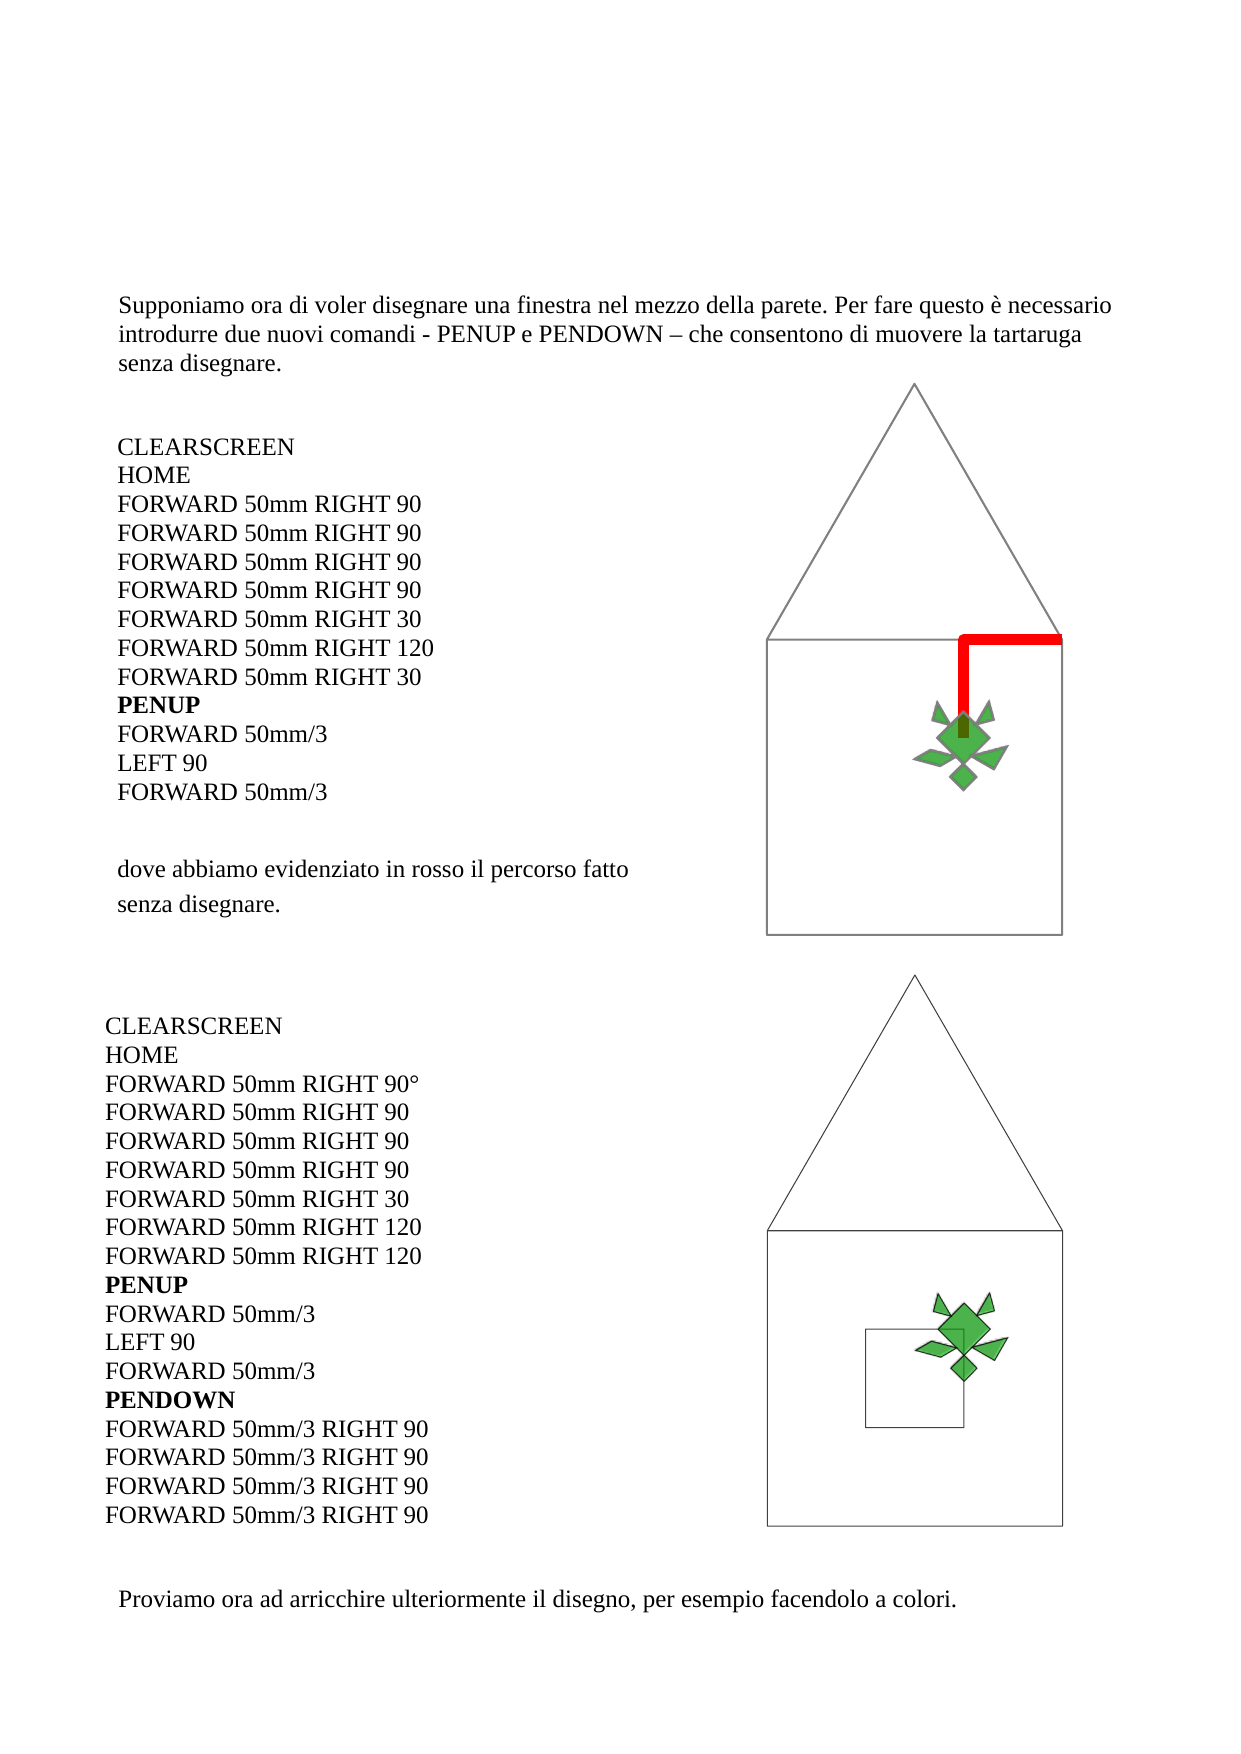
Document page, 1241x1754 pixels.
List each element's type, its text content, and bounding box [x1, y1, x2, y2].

text FORWARD 50mm RIGHT 90 [105, 1097, 660, 1126]
text FORWARD 50mm/3 [117, 777, 667, 806]
text Supponiamo ora di voler disegnare una finestra nel mezzo della parete. Per fare questo è necessario introdurre due nuovi comandi - PENUP e PENDOWN – che consentono di muovere la tartaruga senza disegnare. [118, 291, 1122, 377]
text FORWARD 50mm RIGHT 90 [117, 547, 667, 576]
text PENUP [117, 691, 667, 719]
text FORWARD 50mm RIGHT 30 [117, 662, 667, 691]
text FORWARD 50mm RIGHT 120 [105, 1241, 660, 1270]
text HOME [105, 1040, 660, 1069]
text FORWARD 50mm RIGHT 90 [105, 1126, 660, 1155]
text FORWARD 50mm RIGHT 30 [105, 1184, 660, 1212]
text dove abbiamo evidenziato in rosso il percorso fatto senza disegnare. [117, 854, 667, 918]
text FORWARD 50mm/3 RIGHT 90 [105, 1500, 660, 1529]
text FORWARD 50mm RIGHT 90 [117, 489, 667, 518]
text LEFT 90 [117, 748, 667, 777]
text FORWARD 50mm RIGHT 90 [117, 576, 667, 604]
text FORWARD 50mm/3 RIGHT 90 [105, 1414, 660, 1442]
text FORWARD 50mm/3 [105, 1356, 660, 1385]
text CLEARSCREEN [117, 432, 667, 461]
text PENDOWN [105, 1385, 660, 1414]
text CLEARSCREEN [105, 1011, 660, 1040]
text FORWARD 50mm RIGHT 120 [117, 633, 667, 662]
text FORWARD 50mm RIGHT 30 [117, 604, 667, 633]
text HOME [117, 461, 667, 489]
text FORWARD 50mm/3 [117, 719, 667, 748]
text FORWARD 50mm/3 [105, 1299, 660, 1327]
text FORWARD 50mm RIGHT 90 [117, 518, 667, 547]
text FORWARD 50mm/3 RIGHT 90 [105, 1442, 660, 1471]
text LEFT 90 [105, 1327, 660, 1356]
text FORWARD 50mm RIGHT 90° [105, 1069, 660, 1097]
text PENUP [105, 1270, 660, 1299]
text FORWARD 50mm/3 RIGHT 90 [105, 1471, 660, 1500]
text Proviamo ora ad arricchire ulteriormente il disegno, per esempio facendolo a colori. [118, 1584, 1122, 1613]
text FORWARD 50mm RIGHT 90 [105, 1155, 660, 1184]
text FORWARD 50mm RIGHT 120 [105, 1212, 660, 1241]
